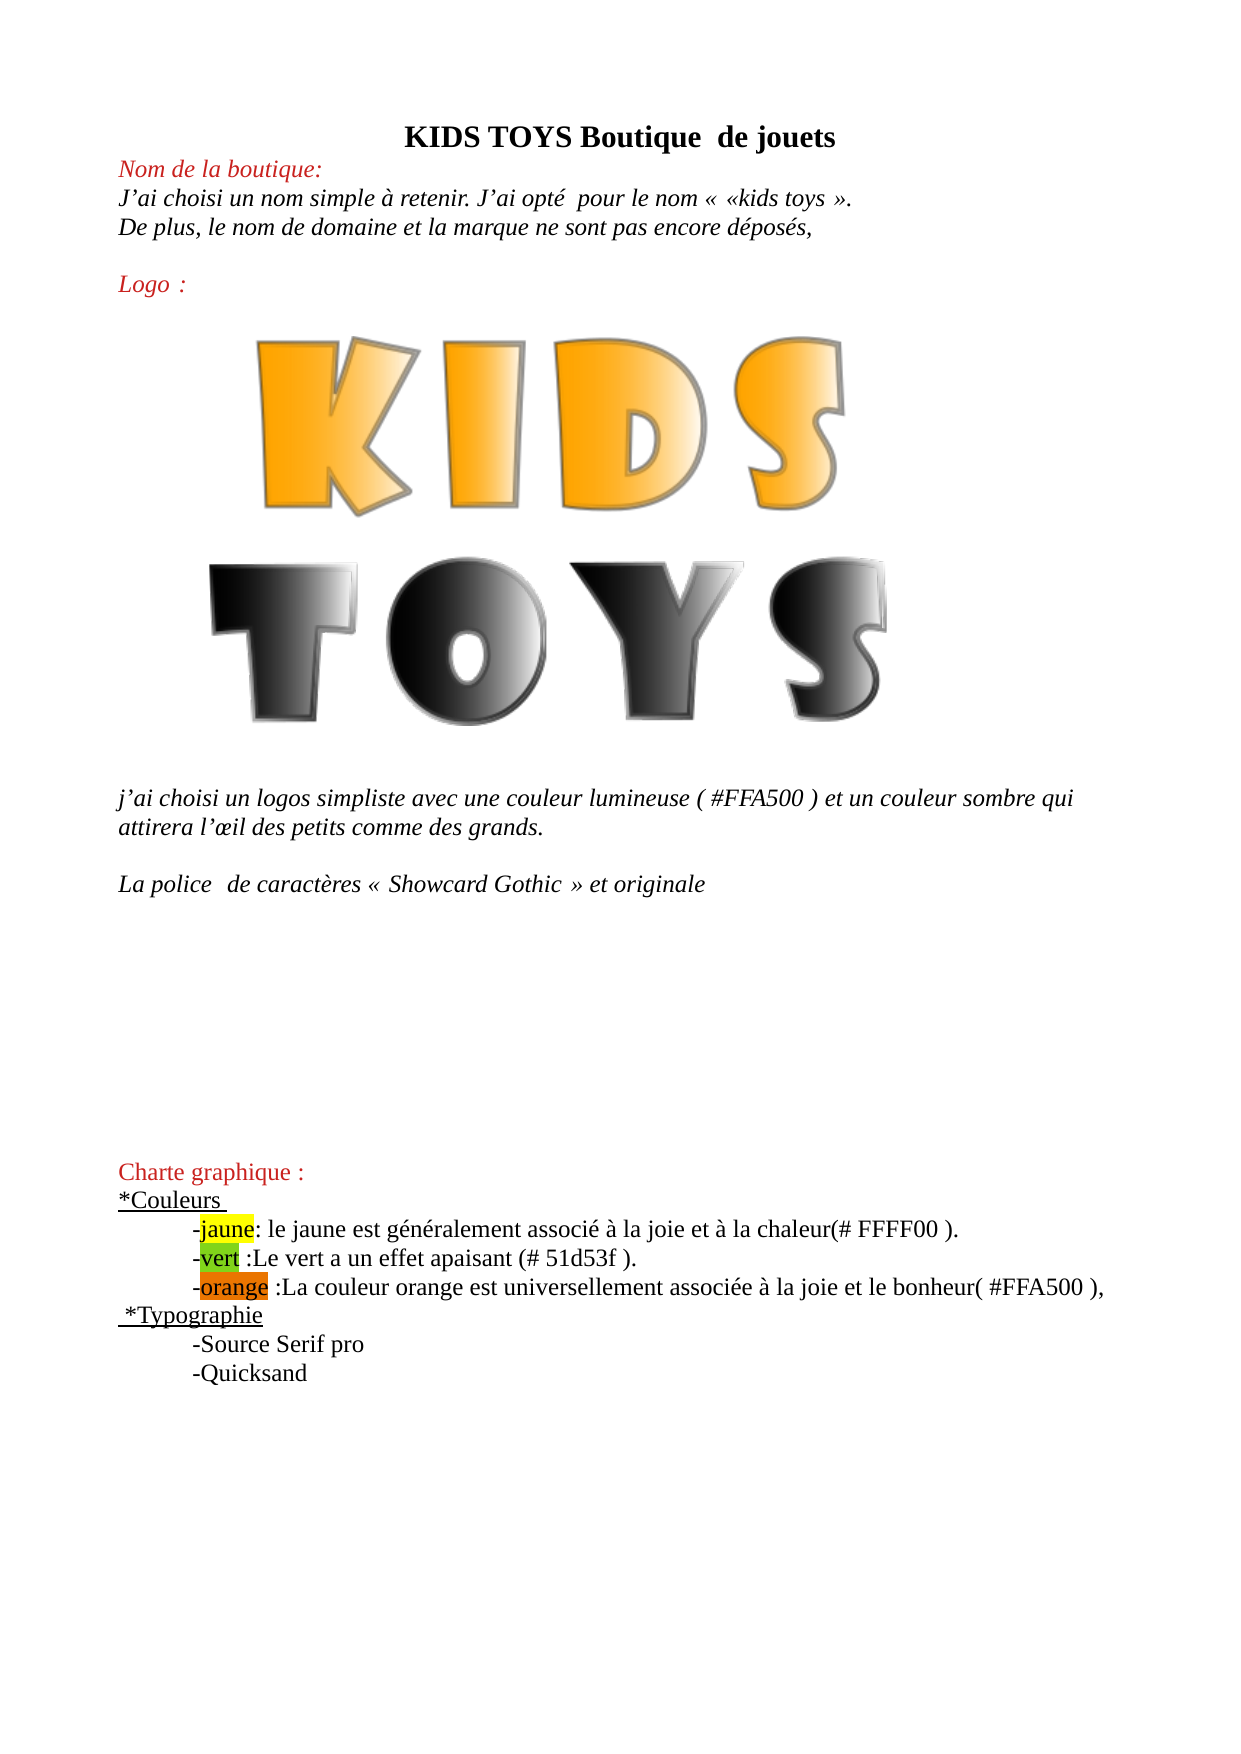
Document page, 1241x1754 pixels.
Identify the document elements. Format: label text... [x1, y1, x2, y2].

text *Typographie [118, 1300, 1122, 1329]
text j’ai choisi un logos simpliste avec une couleur lumineuse ( #FFA500 ) et un couleur sombre qui attirera l’œil des petits comme des grands. [118, 783, 1122, 840]
text KIDS TOYS Boutique de jouets [118, 118, 1122, 154]
text *Couleurs [118, 1185, 1122, 1214]
text -jaune: le jaune est généralement associé à la joie et à la chaleur(# FFFF00 ). [118, 1214, 1122, 1243]
text -vert :Le vert a un effet apaisant (# 51d53f ). [118, 1243, 1122, 1272]
text De plus, le nom de domaine et la marque ne sont pas encore déposés, [118, 212, 1122, 240]
text J’ai choisi un nom simple à retenir. J’ai opté pour le nom « «kids toys ». [118, 183, 1122, 212]
text -orange :La couleur orange est universellement associée à la joie et le bonheur( #FFA500 ), [118, 1272, 1122, 1300]
text Charte graphique : [118, 1157, 1122, 1185]
text Nom de la boutique: [118, 154, 1122, 183]
text -Source Serif pro [118, 1329, 1122, 1358]
text Logo : [118, 269, 1122, 298]
text La police de caractères « Showcard Gothic » et originale [118, 869, 1122, 898]
text -Quicksand [118, 1358, 1122, 1387]
picture [209, 336, 888, 726]
